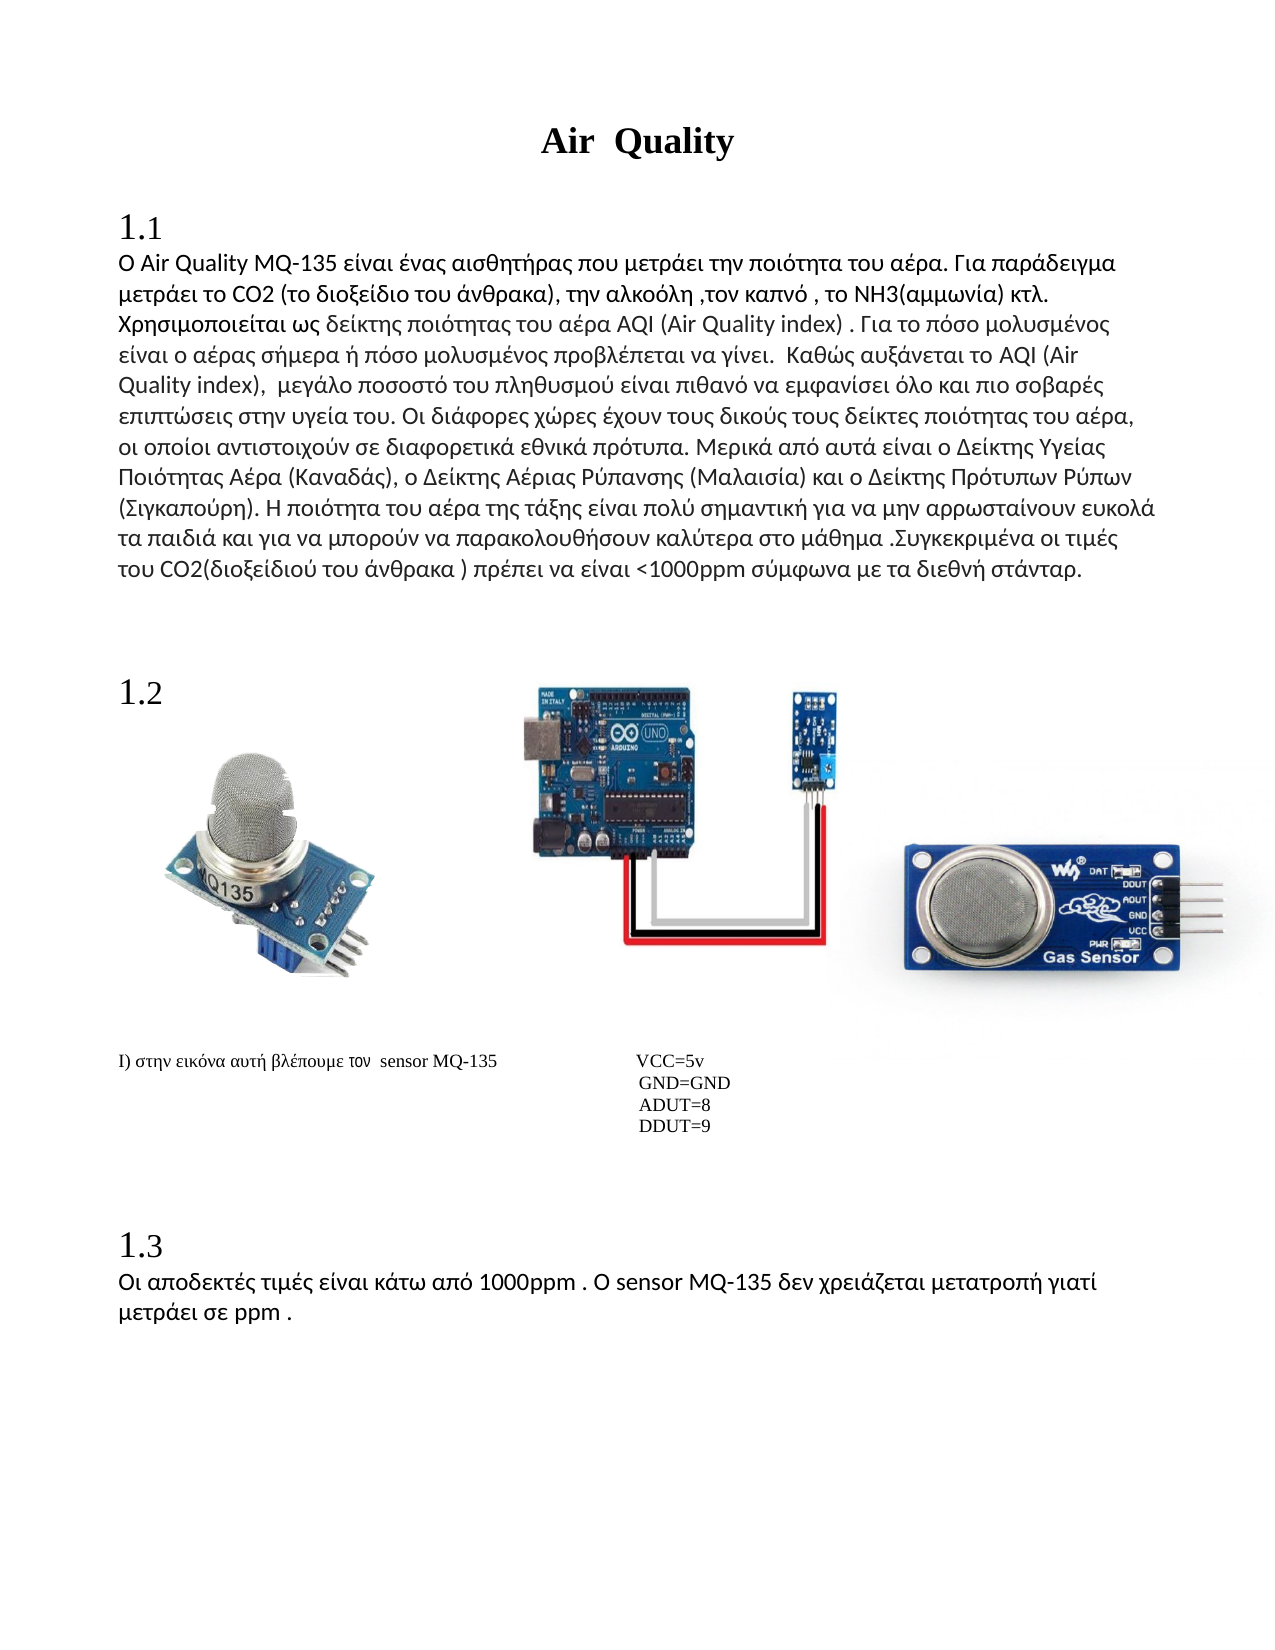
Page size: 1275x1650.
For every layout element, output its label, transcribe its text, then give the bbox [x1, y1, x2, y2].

text 1.2 [118, 669, 1157, 713]
text DDUT=9 [118, 1115, 1157, 1137]
picture [522, 682, 1275, 1110]
text Ο Air Quality MQ-135 είναι ένας αισθητήρας που μετράει την ποιότητα του αέρα. Για παράδειγμα μετράει το CO2 (το διοξείδιο του άνθρακα), την αλκοόλη ,τον καπνό , το NH3(αμμωνία) κτλ. Χρησιμοποιείται ως δείκτης ποιότητας του αέρα AQI (Air Quality index) . Για το πόσο μολυσμένος είναι ο αέρας σήμερα ή πόσο μολυσμένος προβλέπεται να γίνει. Καθώς αυξάνεται το AQI (Air Quality index), μεγάλο ποσοστό του πληθυσμού είναι πιθανό να εμφανίσει όλο και πιο σοβαρές επιπτώσεις στην υγεία του. Οι διάφορες χώρες έχουν τους δικούς τους δείκτες ποιότητας του αέρα, οι οποίοι αντιστοιχούν σε διαφορετικά εθνικά πρότυπα. Μερικά από αυτά είναι ο Δείκτης Υγείας Ποιότητας Αέρα (Καναδάς), ο Δείκτης Αέριας Ρύπανσης (Μαλαισία) και ο Δείκτης Πρότυπων Ρύπων (Σιγκαπούρη). Η ποιότητα του αέρα της τάξης είναι πολύ σημαντική για να μην αρρωσταίνουν ευκολά τα παιδιά και για να μπορούν να παρακολουθήσουν καλύτερα στο μάθημα .Συγκεκριμένα οι τιμές του CO2(διοξείδιού του άνθρακα ) πρέπει να είναι <1000ppm σύμφωνα με τα διεθνή στάνταρ. [118, 247, 1157, 583]
text 1.3 [118, 1223, 1157, 1266]
text Air Quality [118, 118, 1157, 161]
text ADUT=8 [118, 1093, 1157, 1115]
text Οι αποδεκτές τιμές είναι κάτω από 1000ppm . Ο sensor MQ-135 δεν χρειάζεται μετατροπή γιατί μετράει σε ppm . [118, 1266, 1157, 1327]
picture [163, 751, 376, 978]
text GND=GND [118, 1072, 826, 1093]
text Ι) στην εικόνα αυτή βλέπουμε τον sensor MQ-135 VCC=5v [118, 1050, 826, 1072]
text 1.1 [118, 204, 1157, 247]
